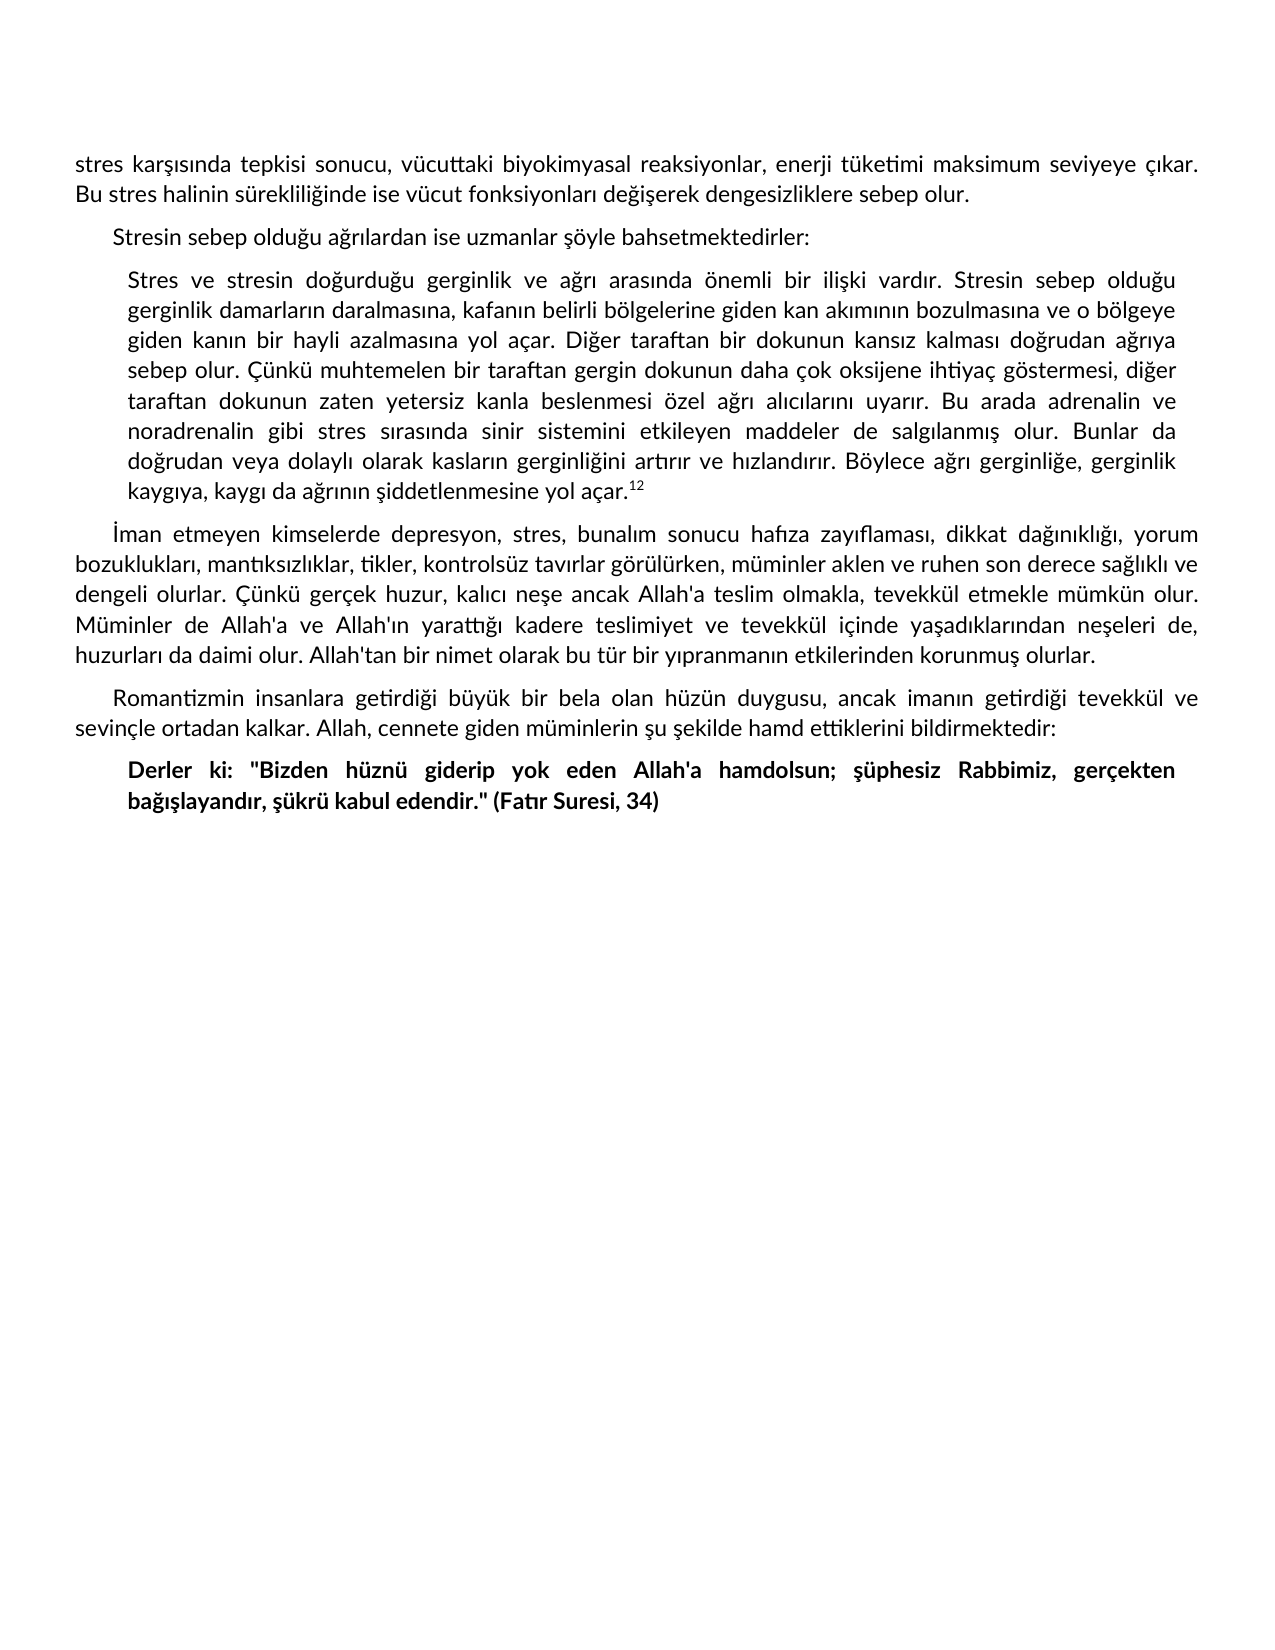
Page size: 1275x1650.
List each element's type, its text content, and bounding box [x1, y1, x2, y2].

text Derler ki: "Bizden hüznü giderip yok eden Allah'a hamdolsun; şüphesiz Rabbimiz, gerçekten bağışlayandır, şükrü kabul edendir." (Fatır Suresi, 34) [127, 756, 1177, 814]
text stres karşısında tepkisi sonucu, vücuttaki biyokimyasal reaksiyonlar, enerji tüketimi maksimum seviyeye çıkar. Bu stres halinin sürekliliğinde ise vücut fonksiyonları değişerek dengesizliklere sebep olur. [75, 150, 1200, 208]
text İman etmeyen kimselerde depresyon, stres, bunalım sonucu hafıza zayıflaması, dikkat dağınıklığı, yorum bozuklukları, mantıksızlıklar, tikler, kontrolsüz tavırlar görülürken, müminler aklen ve ruhen son derece sağlıklı ve dengeli olurlar. Çünkü gerçek huzur, kalıcı neşe ancak Allah'a teslim olmakla, tevekkül etmekle mümkün olur. Müminler de Allah'a ve Allah'ın yarattığı kadere teslimiyet ve tevekkül içinde yaşadıklarından neşeleri de, huzurları da daimi olur. Allah'tan bir nimet olarak bu tür bir yıpranmanın etkilerinden korunmuş olurlar. [75, 520, 1200, 668]
text Stresin sebep olduğu ağrılardan ise uzmanlar şöyle bahsetmektedirler: [75, 223, 1200, 250]
text Stres ve stresin doğurduğu gerginlik ve ağrı arasında önemli bir ilişki vardır. Stresin sebep olduğu gerginlik damarların daralmasına, kafanın belirli bölgelerine giden kan akımının bozulmasına ve o bölgeye giden kanın bir hayli azalmasına yol açar. Diğer taraftan bir dokunun kansız kalması doğrudan ağrıya sebep olur. Çünkü muhtemelen bir taraftan gergin dokunun daha çok oksijene ihtiyaç göstermesi, diğer taraftan dokunun zaten yetersiz kanla beslenmesi özel ağrı alıcılarını uyarır. Bu arada adrenalin ve noradrenalin gibi stres sırasında sinir sistemini etkileyen maddeler de salgılanmış olur. Bunlar da doğrudan veya dolaylı olarak kasların gerginliğini artırır ve hızlandırır. Böylece ağrı gerginliğe, gerginlik kaygıya, kaygı da ağrının şiddetlenmesine yol açar.12 [127, 266, 1177, 504]
text Romantizmin insanlara getirdiği büyük bir bela olan hüzün duygusu, ancak imanın getirdiği tevekkül ve sevinçle ortadan kalkar. Allah, cennete giden müminlerin şu şekilde hamd ettiklerini bildirmektedir: [75, 683, 1200, 741]
